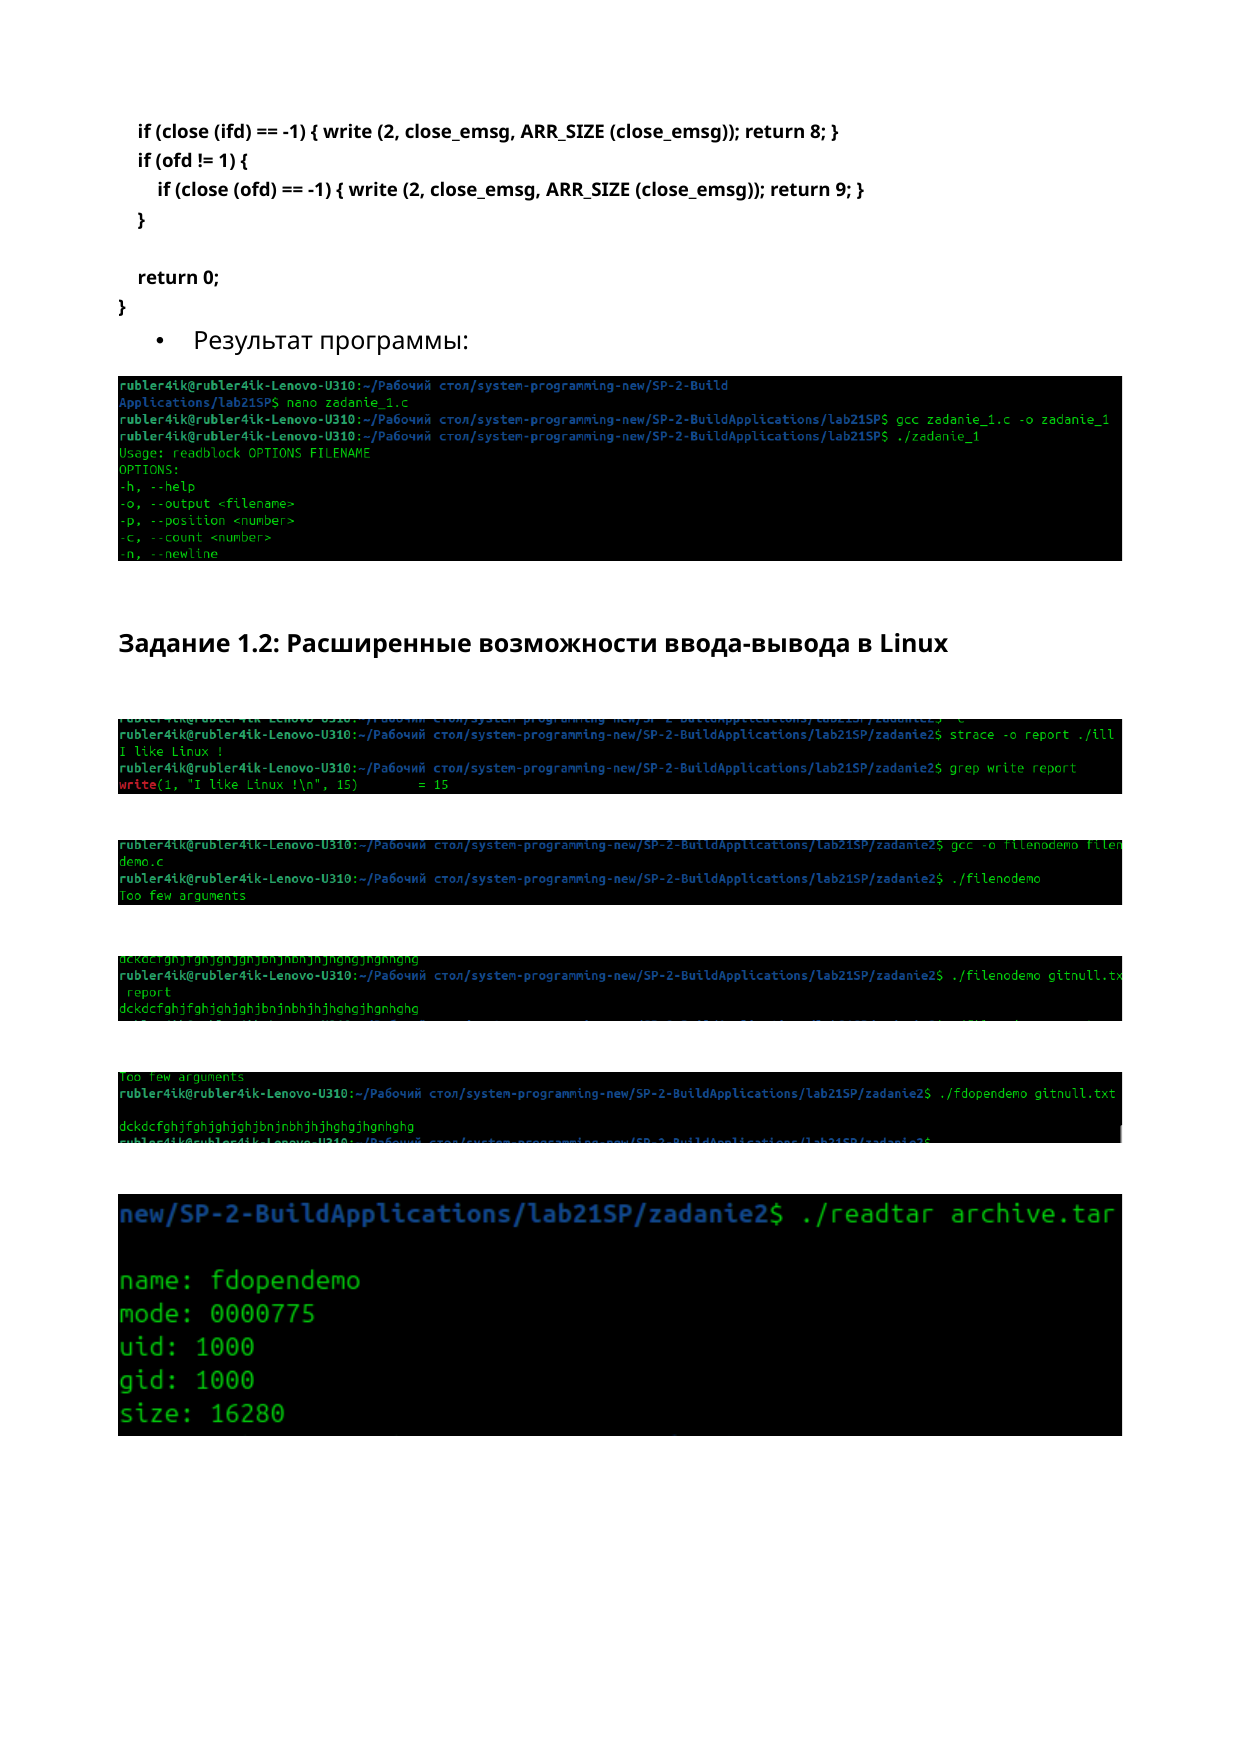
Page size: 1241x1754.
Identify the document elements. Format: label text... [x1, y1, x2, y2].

text return 0; [118, 264, 1122, 290]
picture [118, 840, 1123, 905]
subtitle Задание 1.2: Расширенные возможности ввода-вывода в Linux [118, 625, 1122, 659]
picture [118, 1194, 1123, 1436]
text if (close (ifd) == -1) { write (2, close_emsg, ARR_SIZE (close_emsg)); return 8; } [118, 118, 1122, 144]
text } [118, 206, 1122, 231]
list Результат программы: [156, 323, 1122, 357]
picture [118, 376, 1123, 561]
text if (ofd != 1) { [118, 147, 1122, 173]
picture [118, 719, 1123, 794]
text if (close (ofd) == -1) { write (2, close_emsg, ARR_SIZE (close_emsg)); return 9; } [118, 177, 1122, 202]
picture [118, 1072, 1123, 1143]
picture [118, 956, 1123, 1021]
text } [118, 294, 1122, 319]
